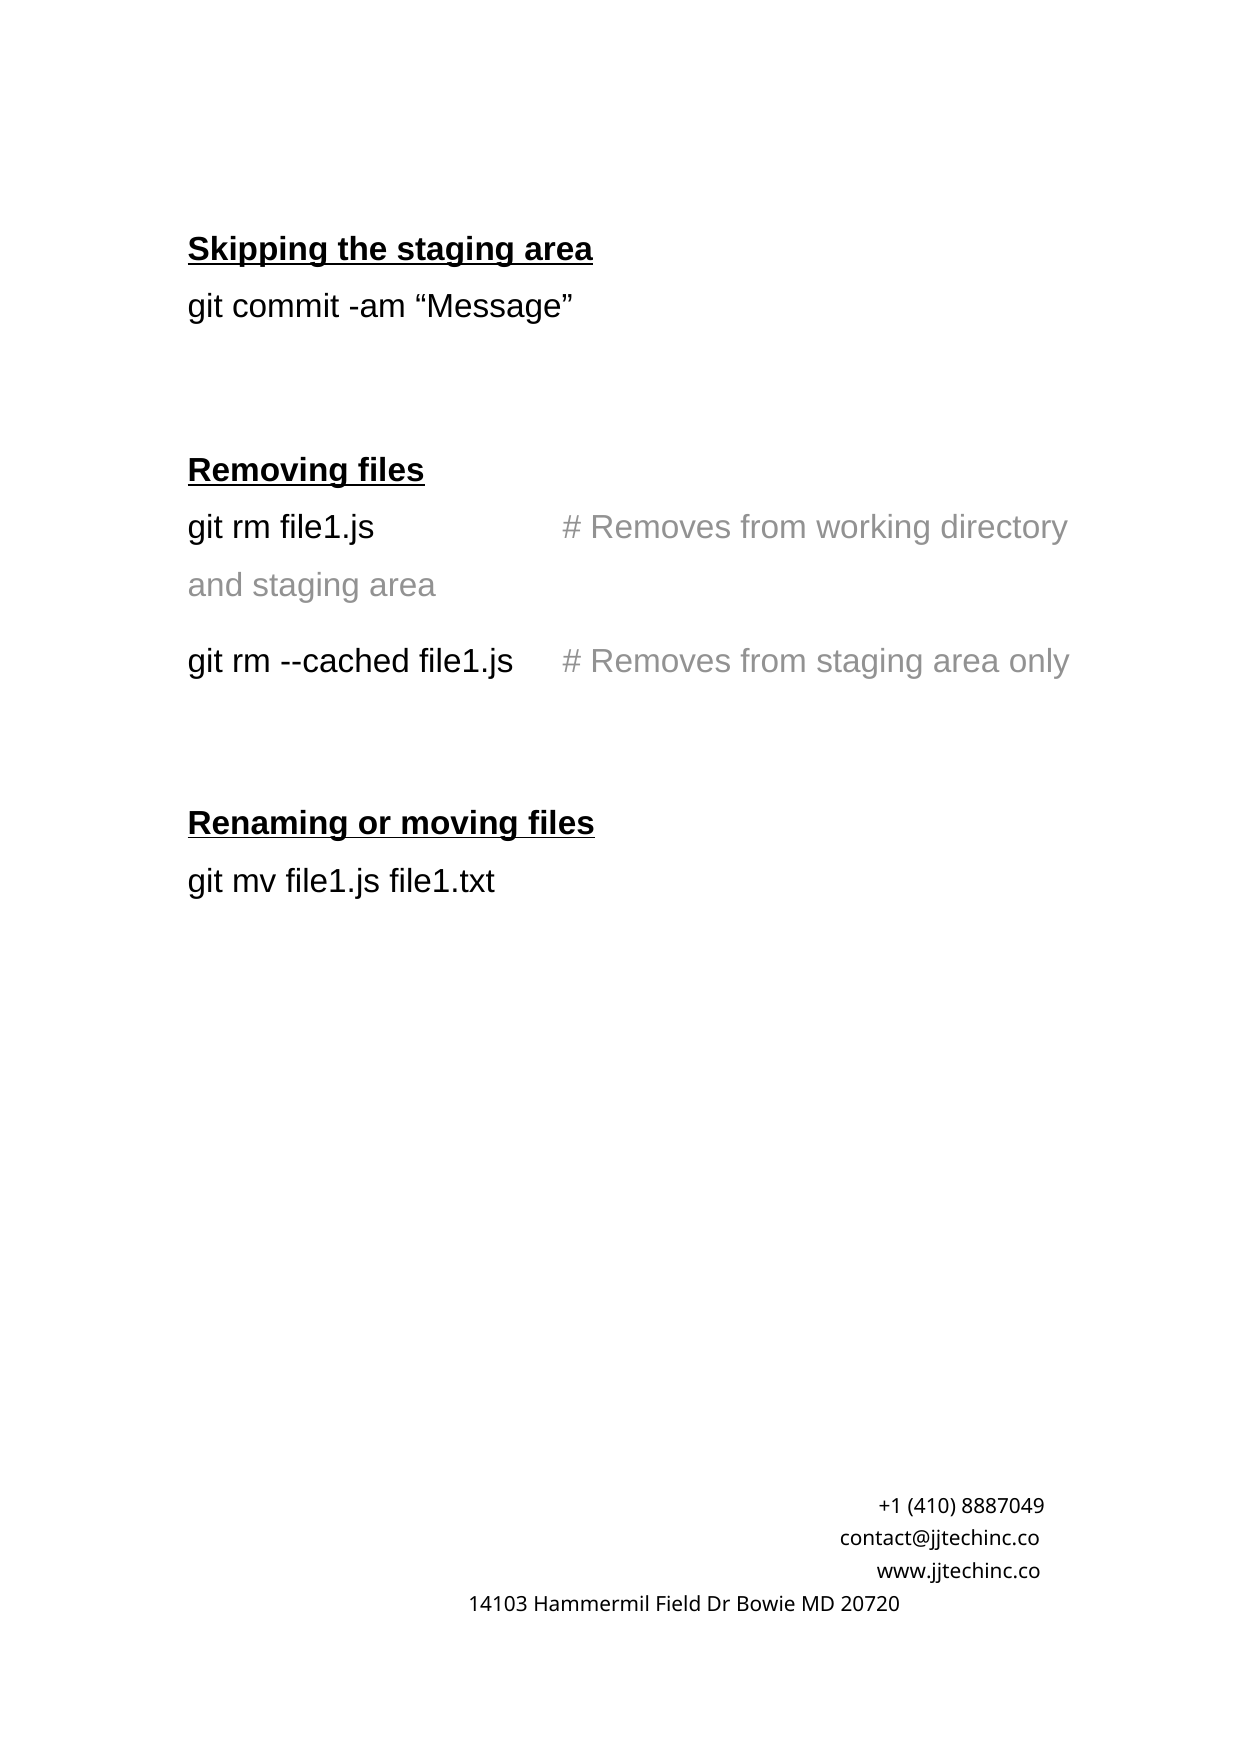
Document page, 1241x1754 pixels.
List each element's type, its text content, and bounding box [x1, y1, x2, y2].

subtitle Skipping the staging area [187, 229, 1240, 268]
subtitle Renaming or moving files [187, 803, 1240, 842]
subtitle Removing files [187, 450, 1240, 489]
text git mv file1.js file1.txt [187, 862, 1240, 900]
text git rm --cached file1.js # Removes from staging area only [187, 641, 1076, 679]
text git rm file1.js # Removes from working directory and staging area [187, 507, 1076, 603]
text git commit -am “Message” [187, 286, 1240, 324]
